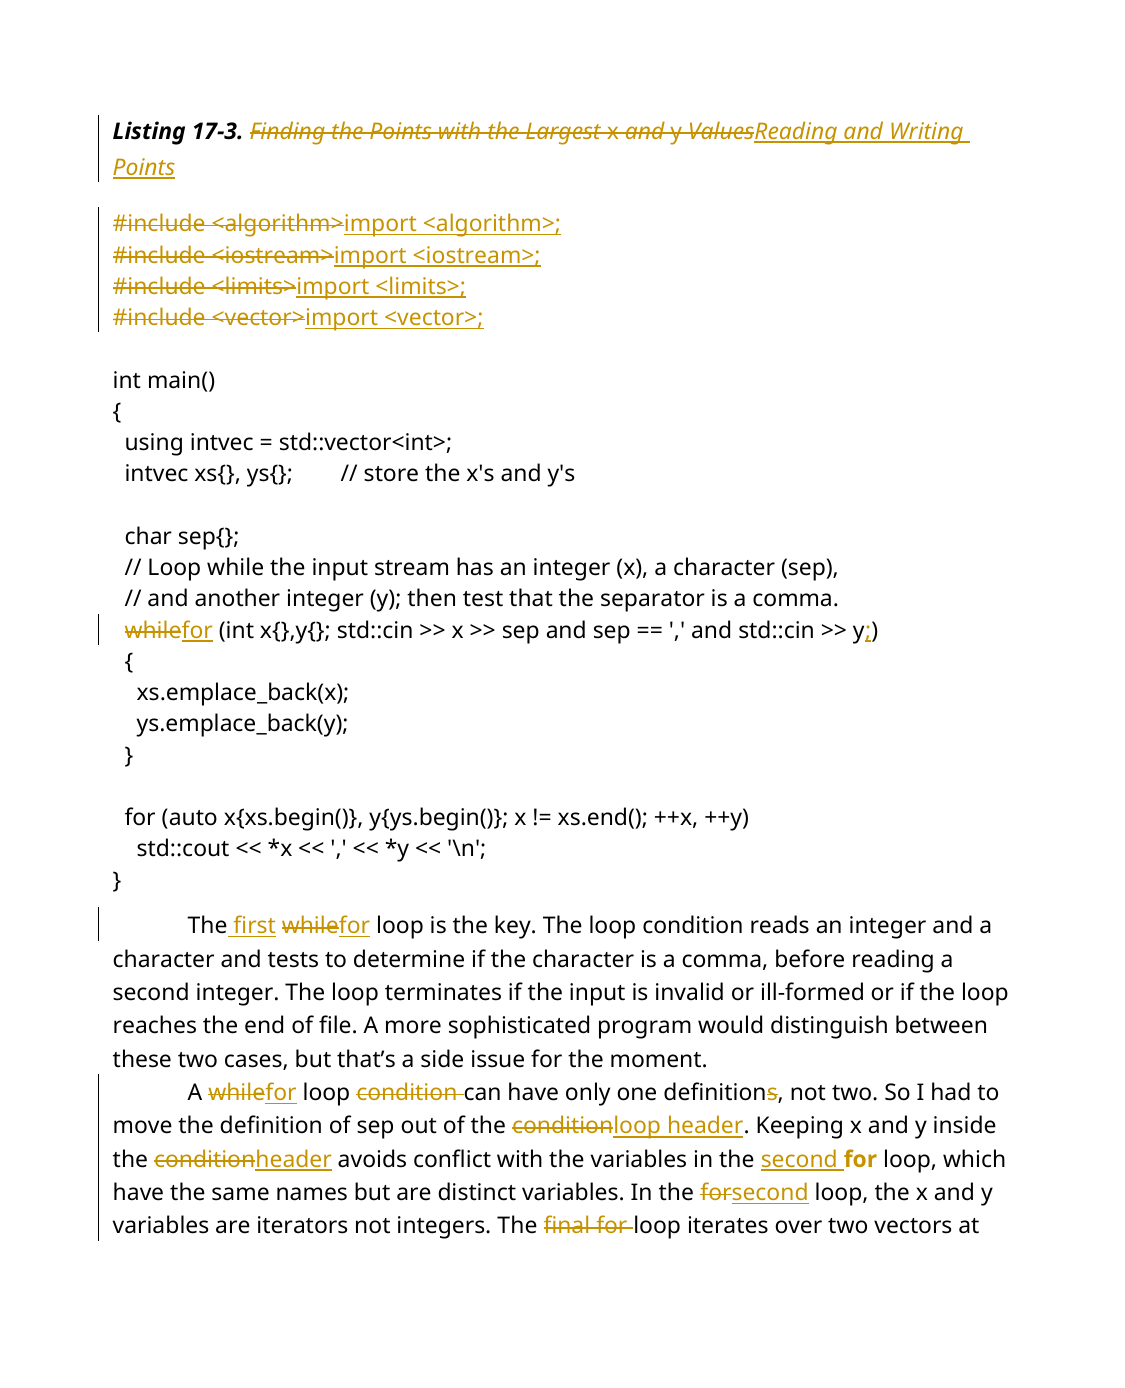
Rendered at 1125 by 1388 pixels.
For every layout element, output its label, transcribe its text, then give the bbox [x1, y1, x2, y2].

text import <vector>; [112, 301, 1012, 332]
text // and another integer (y); then test that the separator is a comma. [112, 582, 1012, 614]
text for (auto x{xs.begin()}, y{ys.begin()}; x != xs.end(); ++x, ++y) [112, 801, 1012, 832]
text intvec xs{}, ys{}; // store the x's and y's [112, 457, 1012, 489]
text A for loop can have only one definition, not two. So I had to move the definition of sep out of the loop header. Keeping x and y inside the header avoids conflict with the variables in the second for loop, which have the same names but are distinct variables. In the second loop, the x and y variables are iterators not integers. The loop iterates over two vectors at the same time. A range-based for loop doesn’t help in this case, so the loop must use explicit iterators. [112, 1074, 1012, 1241]
text for (int x{},y{}; std::cin >> x >> sep and sep == ',' and std::cin >> y;) [112, 614, 1012, 645]
text The first for loop is the key. The loop condition reads an integer and a character and tests to determine if the character is a comma, before reading a second integer. The loop terminates if the input is invalid or ill-formed or if the loop reaches the end of file. A more sophisticated program would distinguish between these two cases, but that’s a side issue for the moment. [112, 907, 1012, 1074]
text xs.emplace_back(x); [112, 676, 1012, 707]
text import <algorithm>; [112, 207, 1012, 239]
text ys.emplace_back(y); [112, 707, 1012, 739]
text } [112, 864, 1012, 895]
text char sep{}; [112, 520, 1012, 551]
text import <limits>; [112, 270, 1012, 301]
text { [112, 645, 1012, 676]
text using intvec = std::vector<int>; [112, 426, 1012, 457]
text { [112, 395, 1012, 426]
text } [112, 739, 1012, 770]
text // Loop while the input stream has an integer (x), a character (sep), [112, 551, 1012, 582]
text int main() [112, 364, 1012, 395]
text std::cout << *x << ',' << *y << '\n'; [112, 832, 1012, 864]
text Listing 17-3. Reading and Writing Points [112, 115, 1012, 182]
text import <iostream>; [112, 239, 1012, 270]
